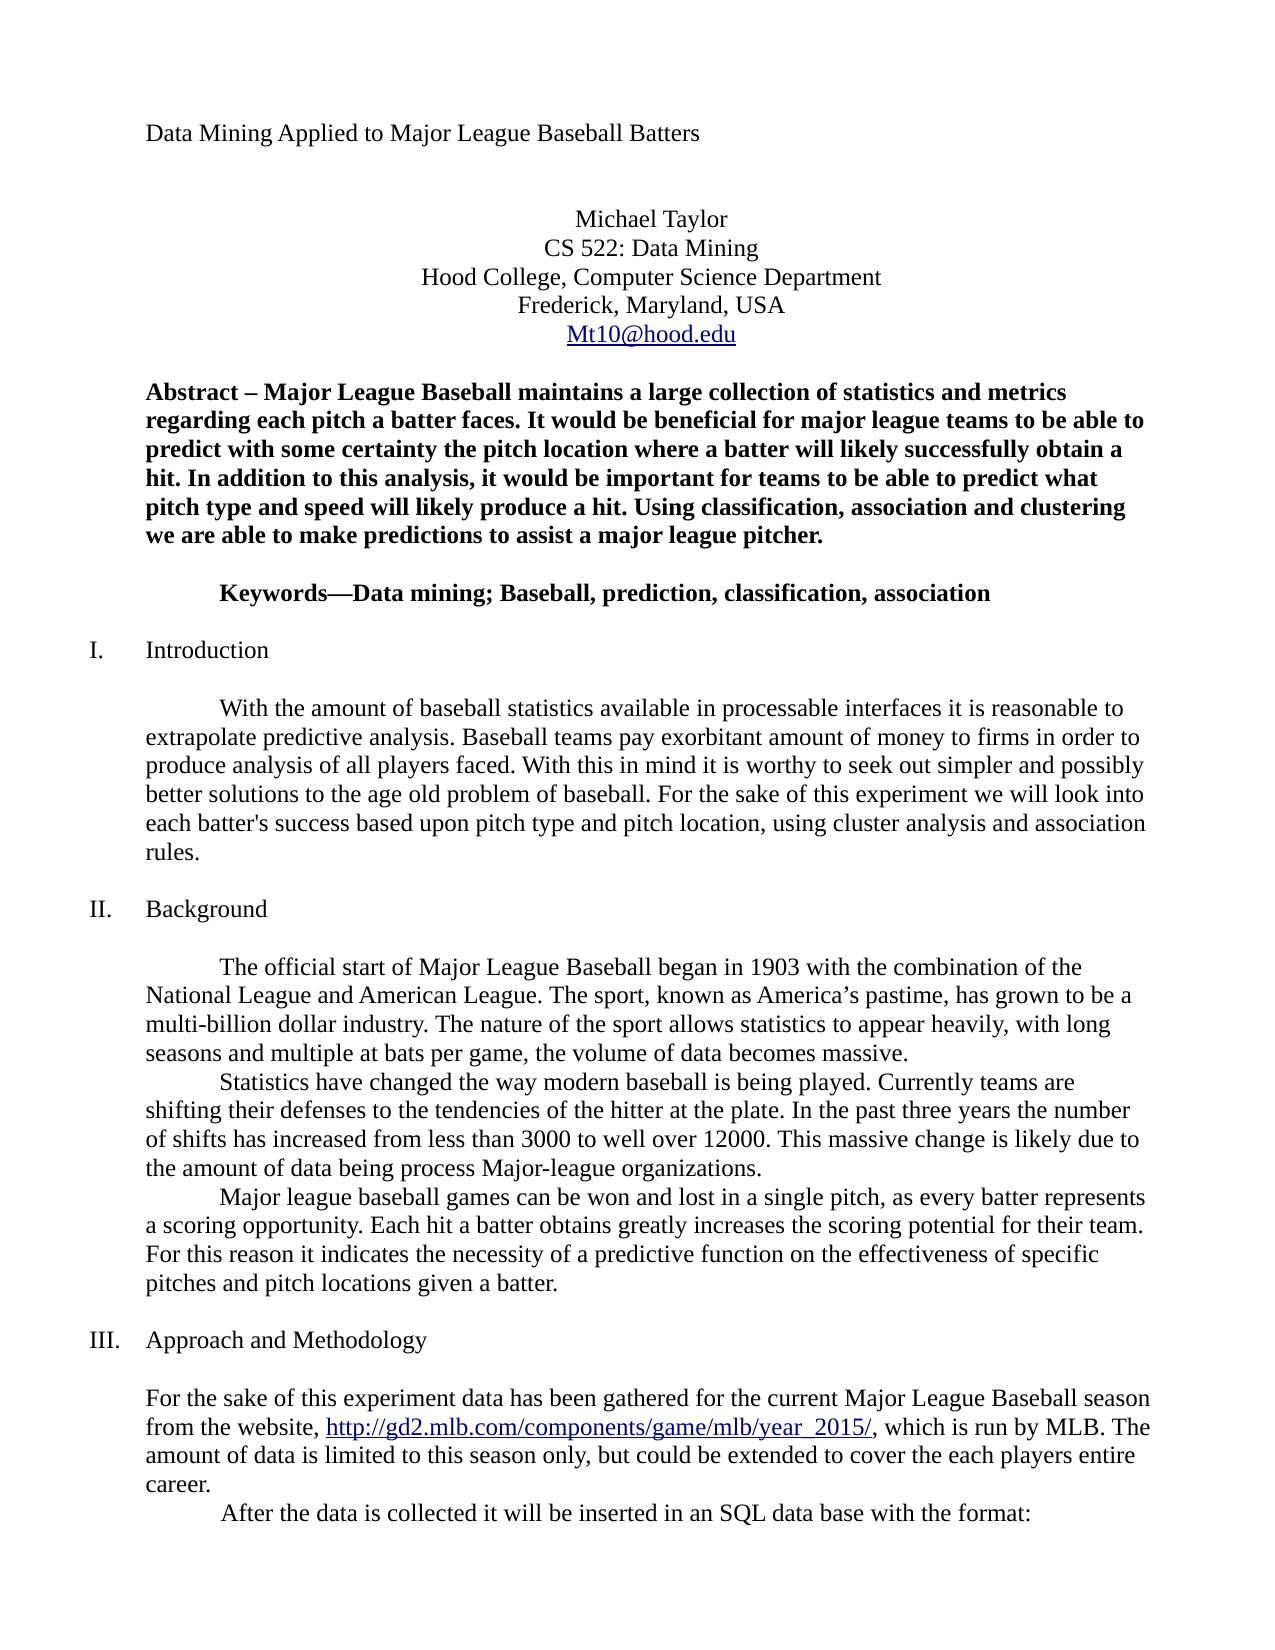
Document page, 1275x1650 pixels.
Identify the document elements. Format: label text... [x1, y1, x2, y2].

text CS 522: Data Mining [145, 233, 1157, 262]
list Major league baseball games can be won and lost in a single pitch, as every batter represents a scoring opportunity. Each hit a batter obtains greatly increases the scoring potential for their team. For this reason it indicates the necessity of a predictive function on the effectiveness of specific pitches and pitch locations given a batter. [145, 1182, 1157, 1297]
list After the data is collected it will be inserted in an SQL data base with the format: [220, 1498, 1157, 1527]
text Hood College, Computer Science Department [145, 262, 1157, 291]
text Data Mining Applied to Major League Baseball Batters [145, 118, 1157, 147]
text Abstract – Major League Baseball maintains a large collection of statistics and metrics regarding each pitch a batter faces. It would be beneficial for major league teams to be able to predict with some certainty the pitch location where a batter will likely successfully obtain a hit. In addition to this analysis, it would be important for teams to be able to predict what pitch type and speed will likely produce a hit. Using classification, association and clustering we are able to make predictions to assist a major league pitcher. [145, 377, 1157, 549]
list Approach and Methodology [89, 1326, 1157, 1354]
list For the sake of this experiment data has been gathered for the current Major League Baseball season from the website, http://gd2.mlb.com/components/game/mlb/year_2015/, which is run by MLB. The amount of data is limited to this season only, but could be extended to cover the each players entire career. [145, 1383, 1157, 1498]
text Mt10@hood.edu [145, 319, 1157, 348]
text Frederick, Maryland, USA [145, 291, 1157, 319]
list With the amount of baseball statistics available in processable interfaces it is reasonable to extrapolate predictive analysis. Baseball teams pay exorbitant amount of money to firms in order to produce analysis of all players faced. With this in mind it is worthy to seek out simpler and possibly better solutions to the age old problem of baseball. For the sake of this experiment we will look into each batter's success based upon pitch type and pitch location, using cluster analysis and association rules. [145, 693, 1157, 866]
list Statistics have changed the way modern baseball is being played. Currently teams are shifting their defenses to the tendencies of the hitter at the plate. In the past three years the number of shifts has increased from less than 3000 to well over 12000. This massive change is likely due to the amount of data being process Major-league organizations. [145, 1067, 1157, 1182]
list The official start of Major League Baseball began in 1903 with the combination of the National League and American League. The sport, known as America’s pastime, has grown to be a multi-billion dollar industry. The nature of the sport allows statistics to appear heavily, with long seasons and multiple at bats per game, the volume of data becomes massive. [145, 952, 1157, 1067]
list Background [89, 894, 1157, 923]
list Introduction [89, 636, 1157, 664]
text Michael Taylor [145, 204, 1157, 233]
text Keywords—Data mining; Baseball, prediction, classification, association [145, 578, 1157, 607]
